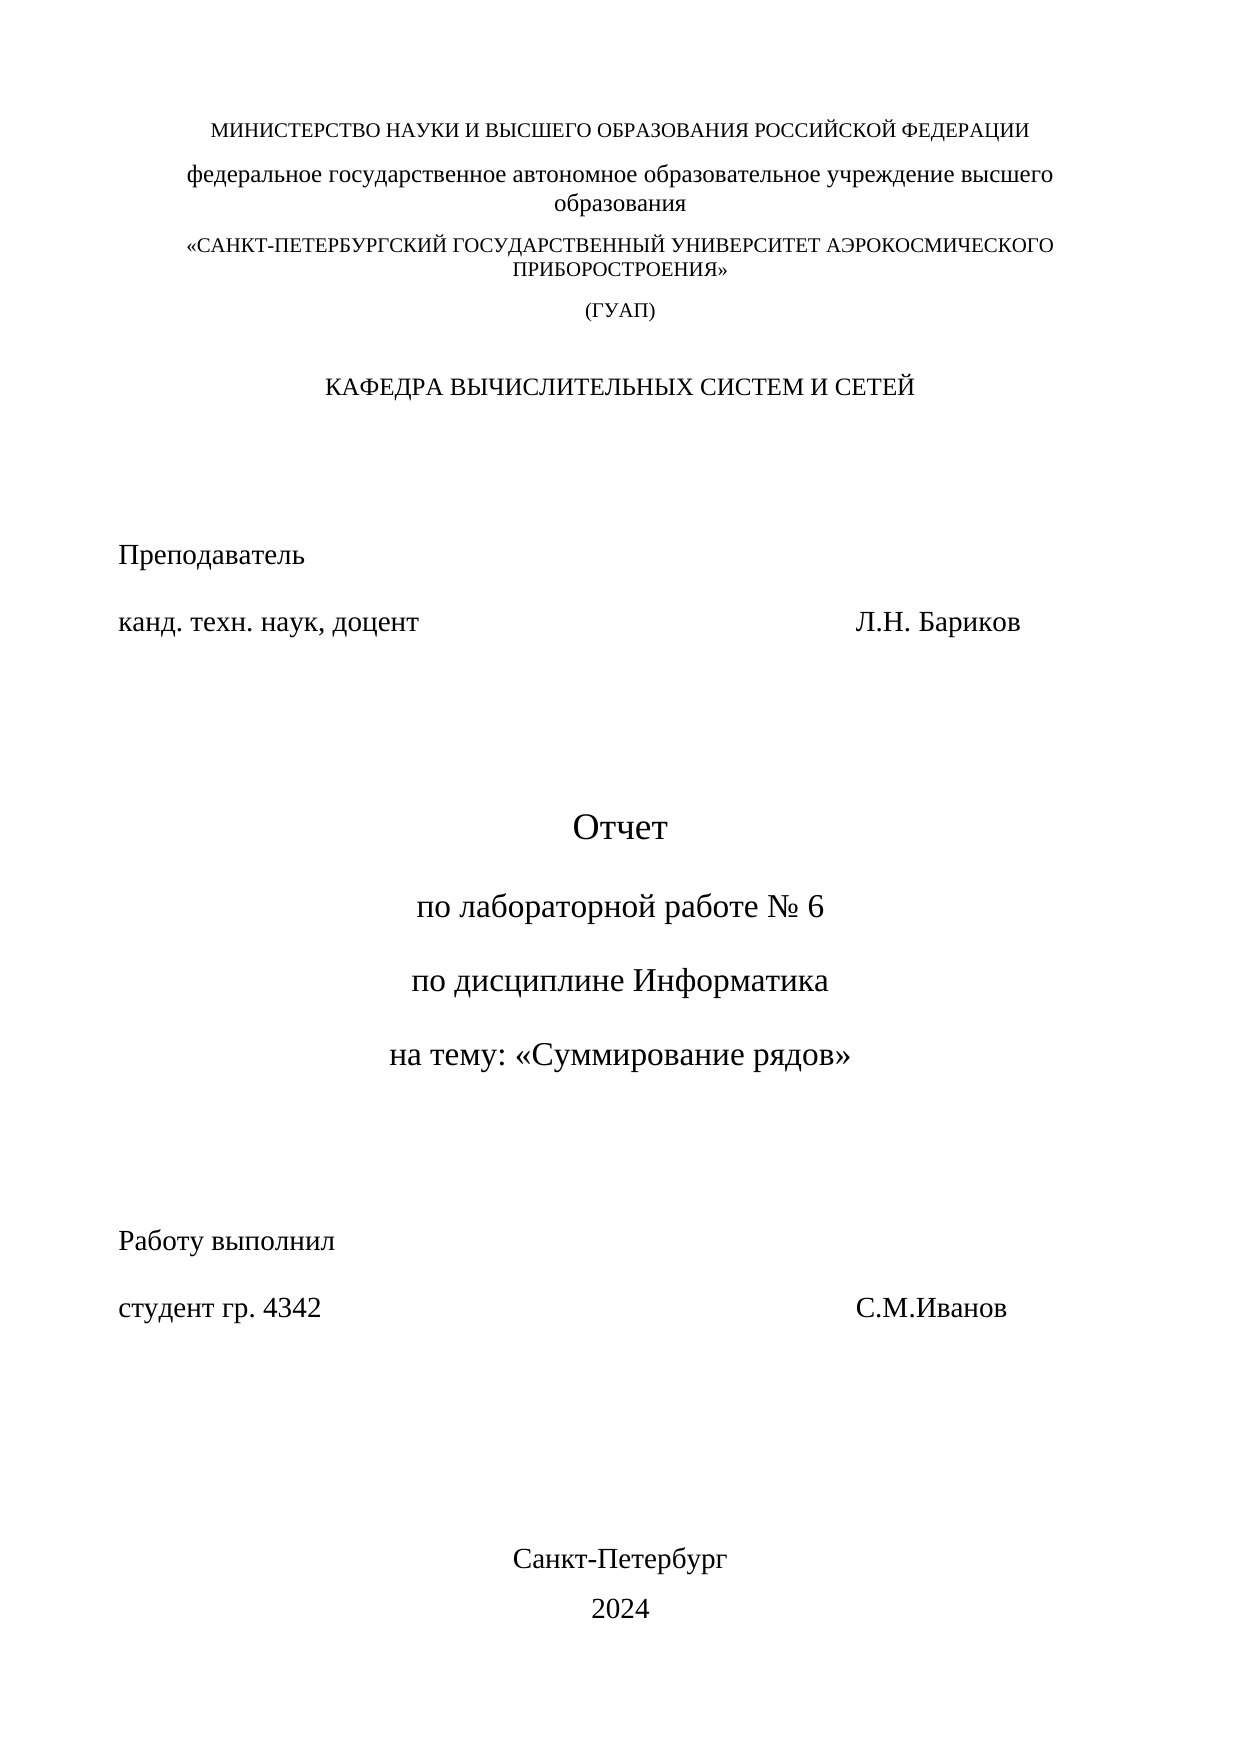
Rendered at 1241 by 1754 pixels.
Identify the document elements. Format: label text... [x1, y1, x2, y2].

text канд. техн. наук, доцент Л.Н. Бариков [118, 604, 1122, 637]
text Санкт-Петербург [118, 1541, 1122, 1575]
text КАФЕДРА ВЫЧИСЛИТЕЛЬНЫХ СИСТЕМ И СЕТЕЙ [118, 372, 1122, 401]
text «САНКТ-ПЕТЕРБУРГСКИЙ ГОСУДАРСТВЕННЫЙ УНИВЕРСИТЕТ АЭРОКОСМИЧЕСКОГО ПРИБОРОСТРОЕНИЯ» [118, 233, 1122, 281]
text Преподаватель [118, 537, 1122, 570]
text федеральное государственное автономное образовательное учреждение высшего образования [118, 159, 1122, 216]
text по лабораторной работе № 6 [118, 886, 1122, 924]
text МИНИСТЕРСТВО НАУКИ И ВЫСШЕГО ОБРАЗОВАНИЯ РОССИЙСКОЙ ФЕДЕРАЦИИ [118, 118, 1122, 142]
text по дисциплине Информатика [118, 960, 1122, 998]
text студент гр. 4342 C.М.Иванов [118, 1290, 1122, 1324]
text 2024 [118, 1592, 1122, 1625]
text Работу выполнил [118, 1223, 1122, 1257]
text Отчет [118, 805, 1122, 848]
text на тему: «Суммирование рядов» [118, 1034, 1122, 1073]
text (ГУАП) [118, 298, 1122, 322]
